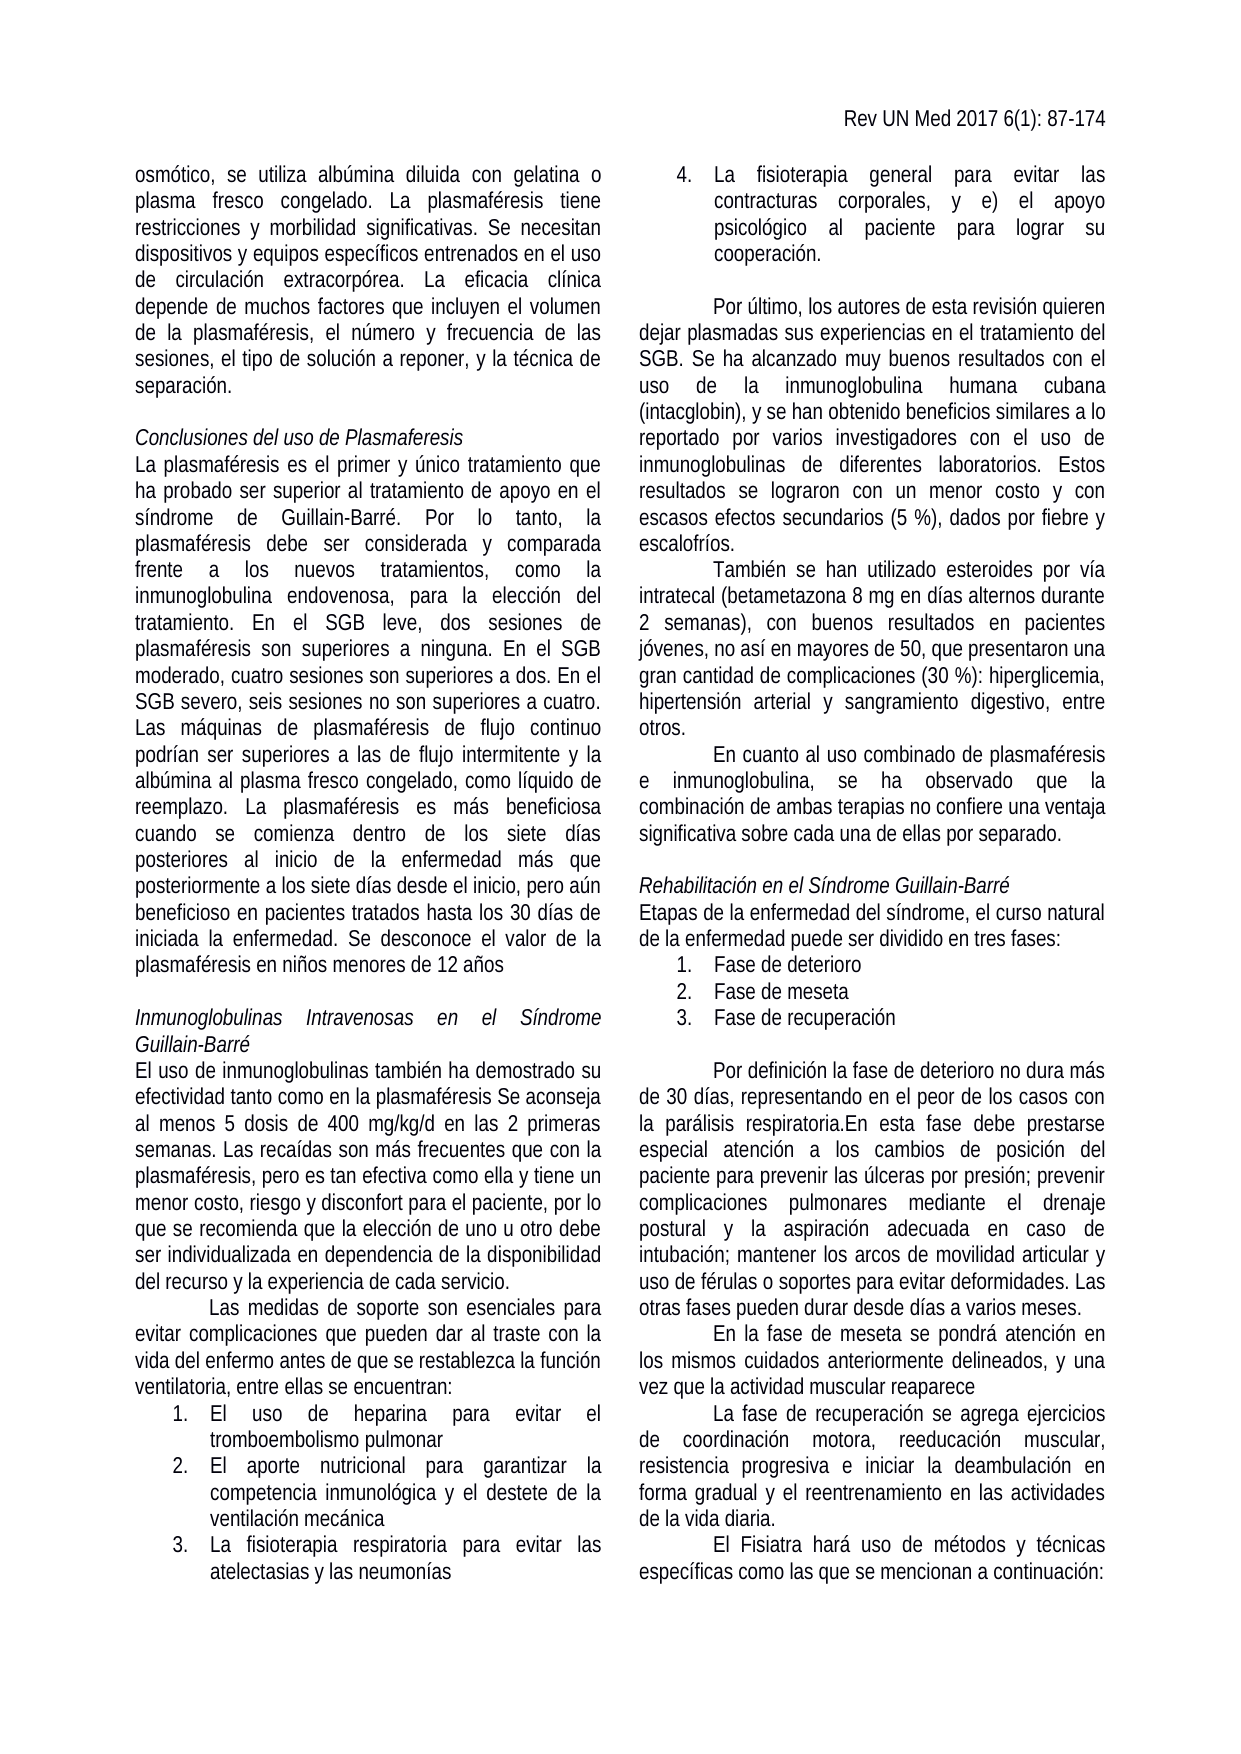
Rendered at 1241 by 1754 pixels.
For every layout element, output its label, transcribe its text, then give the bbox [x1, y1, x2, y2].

text Etapas de la enfermedad del síndrome, el curso natural de la enfermedad puede ser dividido en tres fases: [639, 899, 1106, 951]
list Fase de deterioro [676, 951, 1106, 978]
text La plasmaféresis es el primer y único tratamiento que ha probado ser superior al tratamiento de apoyo en el síndrome de Guillain-Barré. Por lo tanto, la plasmaféresis debe ser considerada y comparada frente a los nuevos tratamientos, como la inmunoglobulina endovenosa, para la elección del tratamiento. En el SGB leve, dos sesiones de plasmaféresis son superiores a ninguna. En el SGB moderado, cuatro sesiones son superiores a dos. En el SGB severo, seis sesiones no son superiores a cuatro. Las máquinas de plasmaféresis de flujo continuo podrían ser superiores a las de flujo intermitente y la albúmina al plasma fresco congelado, como líquido de reemplazo. La plasmaféresis es más beneficiosa cuando se comienza dentro de los siete días posteriores al inicio de la enfermedad más que posteriormente a los siete días desde el inicio, pero aún beneficioso en pacientes tratados hasta los 30 días de iniciada la enfermedad. Se desconoce el valor de la plasmaféresis en niños menores de 12 años [135, 451, 601, 978]
text Por definición la fase de deterioro no dura más de 30 días, representando en el peor de los casos con la parálisis respiratoria.En esta fase debe prestarse especial atención a los cambios de posición del paciente para prevenir las úlceras por presión; prevenir complicaciones pulmonares mediante el drenaje postural y la aspiración adecuada en caso de intubación; mantener los arcos de movilidad articular y uso de férulas o soportes para evitar deformidades. Las otras fases pueden durar desde días a varios meses. [639, 1057, 1106, 1320]
text osmótico, se utiliza albúmina diluida con gelatina o plasma fresco congelado. La plasmaféresis tiene restricciones y morbilidad significativas. Se necesitan dispositivos y equipos específicos entrenados en el uso de circulación extracorpórea. La eficacia clínica depende de muchos factores que incluyen el volumen de la plasmaféresis, el número y frecuencia de las sesiones, el tipo de solución a reponer, y la técnica de separación. [135, 161, 601, 398]
text El Fisiatra hará uso de métodos y técnicas específicas como las que se mencionan a continuación: [639, 1531, 1106, 1584]
list El uso de heparina para evitar el tromboembolismo pulmonar [172, 1399, 601, 1452]
list Fase de recuperación [676, 1004, 1106, 1031]
list Fase de meseta [676, 978, 1106, 1004]
text La fase de recuperación se agrega ejercicios de coordinación motora, reeducación muscular, resistencia progresiva e iniciar la deambulación en forma gradual y el reentrenamiento en las actividades de la vida diaria. [639, 1399, 1106, 1531]
text Inmunoglobulinas Intravenosas en el Síndrome Guillain-Barré [135, 1004, 601, 1057]
text También se han utilizado esteroides por vía intratecal (betametazona 8 mg en días alternos durante 2 semanas), con buenos resultados en pacientes jóvenes, no así en mayores de 50, que presentaron una gran cantidad de complicaciones (30 %): hiperglicemia, hipertensión arterial y sangramiento digestivo, entre otros. [639, 556, 1106, 741]
text El uso de inmunoglobulinas también ha demostrado su efectividad tanto como en la plasmaféresis Se aconseja al menos 5 dosis de 400 mg/kg/d en las 2 primeras semanas. Las recaídas son más frecuentes que con la plasmaféresis, pero es tan efectiva como ella y tiene un menor costo, riesgo y disconfort para el paciente, por lo que se recomienda que la elección de uno u otro debe ser individualizada en dependencia de la disponibilidad del recurso y la experiencia de cada servicio. [135, 1057, 601, 1294]
text Las medidas de soporte son esenciales para evitar complicaciones que pueden dar al traste con la vida del enfermo antes de que se restablezca la función ventilatoria, entre ellas se encuentran: [135, 1294, 601, 1399]
text Rehabilitación en el Síndrome Guillain-Barré [639, 872, 1106, 899]
list El aporte nutricional para garantizar la competencia inmunológica y el destete de la ventilación mecánica [172, 1452, 601, 1531]
text En la fase de meseta se pondrá atención en los mismos cuidados anteriormente delineados, y una vez que la actividad muscular reaparece [639, 1320, 1106, 1399]
text En cuanto al uso combinado de plasmaféresis e inmunoglobulina, se ha observado que la combinación de ambas terapias no confiere una ventaja significativa sobre cada una de ellas por separado. [639, 741, 1106, 846]
text Por último, los autores de esta revisión quieren dejar plasmadas sus experiencias en el tratamiento del SGB. Se ha alcanzado muy buenos resultados con el uso de la inmunoglobulina humana cubana (intacglobin), y se han obtenido beneficios similares a lo reportado por varios investigadores con el uso de inmunoglobulinas de diferentes laboratorios. Estos resultados se lograron con un menor costo y con escasos efectos secundarios (5 %), dados por fiebre y escalofríos. [639, 293, 1106, 556]
list La fisioterapia respiratoria para evitar las atelectasias y las neumonías [172, 1531, 601, 1584]
list La fisioterapia general para evitar las contracturas corporales, y e) el apoyo psicológico al paciente para lograr su cooperación. [676, 161, 1106, 266]
text Conclusiones del uso de Plasmaferesis [135, 424, 601, 451]
